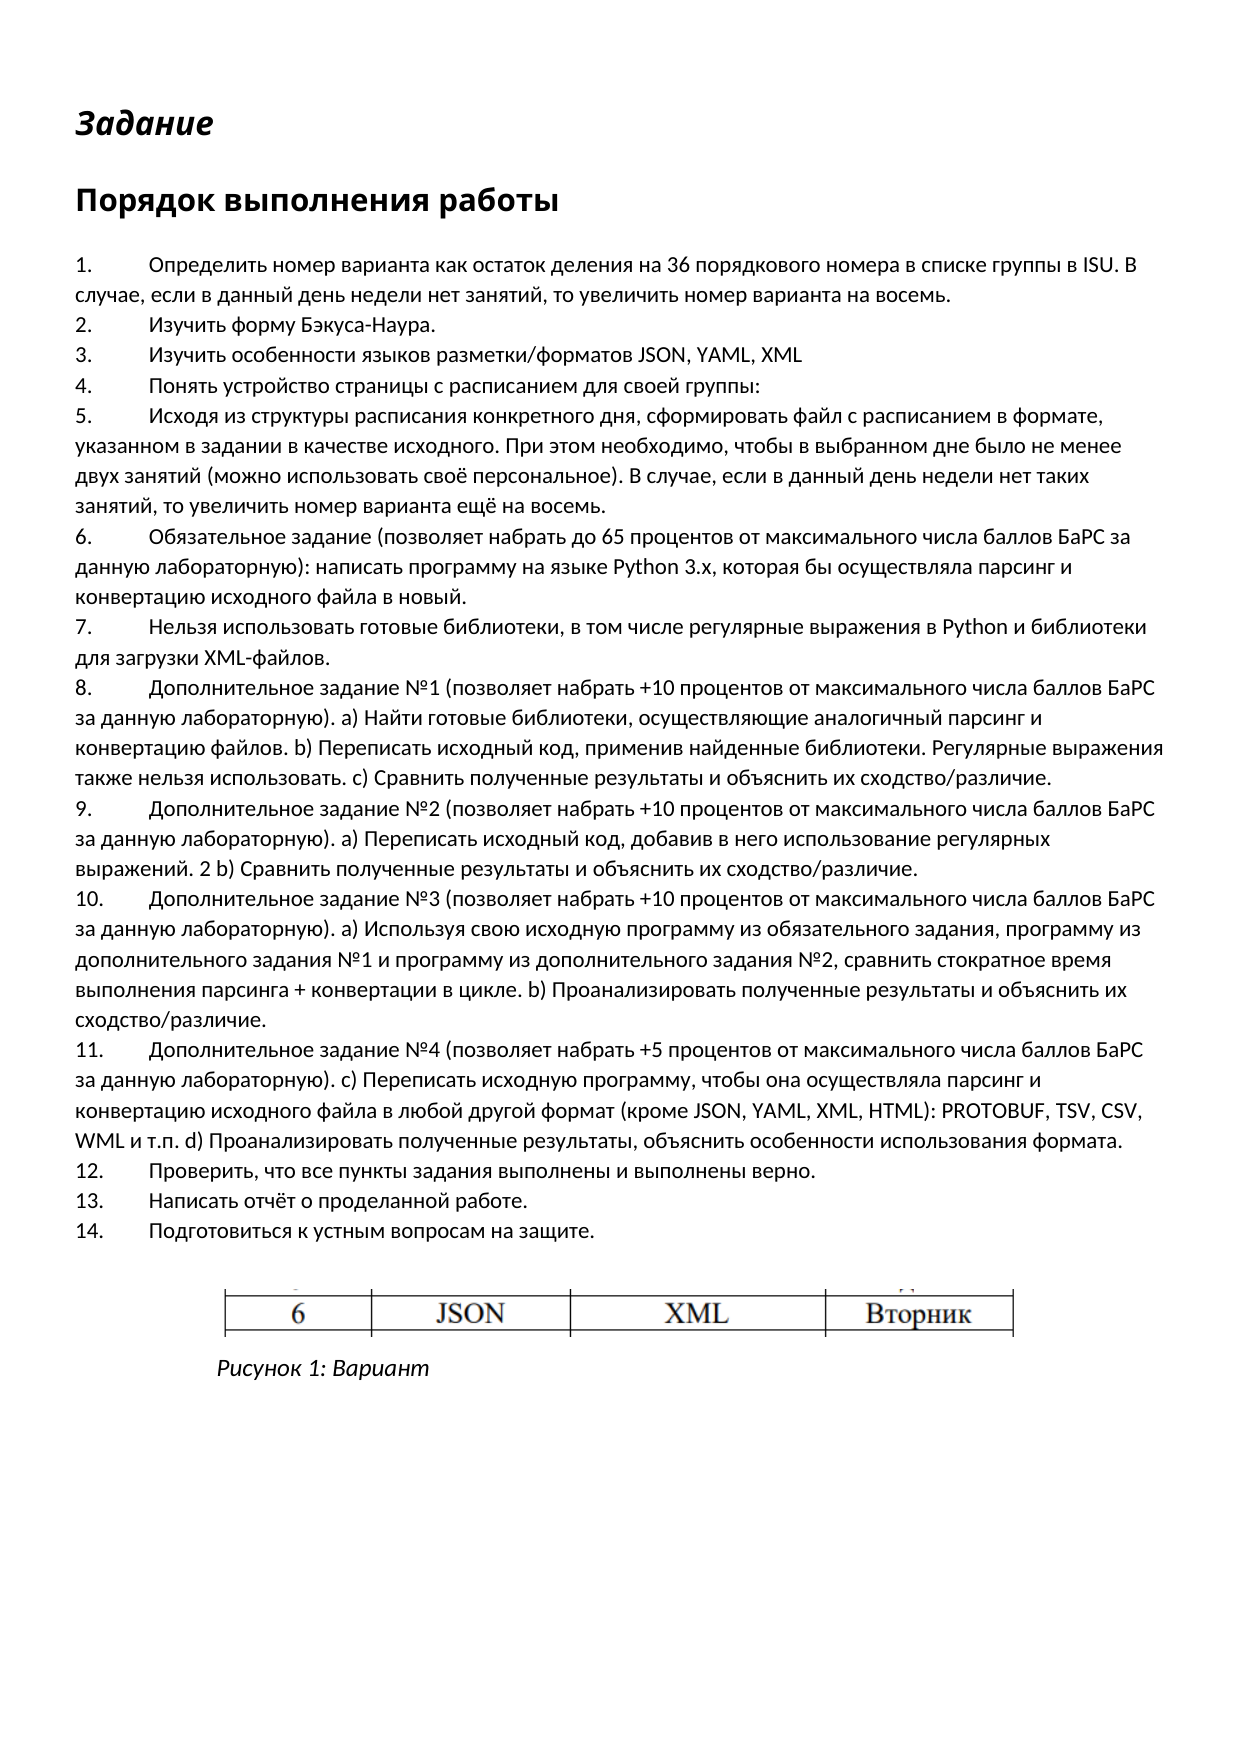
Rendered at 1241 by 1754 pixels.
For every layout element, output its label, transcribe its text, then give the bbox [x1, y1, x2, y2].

list Изучить форму Бэкуса-Наура. [75, 310, 1165, 338]
list Обязательное задание (позволяет набрать до 65 процентов от максимального числа баллов БаРС за данную лабораторную): написать программу на языке Python 3.x, которая бы осуществляла парсинг и конвертацию исходного файла в новый. [75, 522, 1165, 610]
list Понять устройство страницы с расписанием для своей группы: [75, 371, 1165, 399]
list Изучить особенности языков разметки/форматов JSON, YAML, XML [75, 341, 1165, 368]
list Написать отчёт о проделанной работе. [75, 1186, 1165, 1214]
subtitle Задание [75, 100, 1165, 145]
list Дополнительное задание №4 (позволяет набрать +5 процентов от максимального числа баллов БаРС за данную лабораторную). c) Переписать исходную программу, чтобы она осуществляла парсинг и конвертацию исходного файла в любой другой формат (кроме JSON, YAML, XML, HTML): PROTOBUF, TSV, CSV, WML и т.п. d) Проанализировать полученные результаты, объяснить особенности использования формата. [75, 1035, 1165, 1154]
list Дополнительное задание №3 (позволяет набрать +10 процентов от максимального числа баллов БаРС за данную лабораторную). a) Используя свою исходную программу из обязательного задания, программу из дополнительного задания №1 и программу из дополнительного задания №2, сравнить стократное время выполнения парсинга + конвертации в цикле. b) Проанализировать полученные результаты и объяснить их сходство/различие. [75, 884, 1165, 1033]
list Дополнительное задание №2 (позволяет набрать +10 процентов от максимального числа баллов БаРС за данную лабораторную). a) Переписать исходный код, добавив в него использование регулярных выражений. 2 b) Сравнить полученные результаты и объяснить их сходство/различие. [75, 794, 1165, 882]
text Порядок выполнения работы [75, 178, 1165, 221]
list Рисунок 1: Вариант [216, 1337, 1024, 1382]
list Проверить, что все пункты задания выполнены и выполнены верно. [75, 1156, 1165, 1184]
list Дополнительное задание №1 (позволяет набрать +10 процентов от максимального числа баллов БаРС за данную лабораторную). a) Найти готовые библиотеки, осуществляющие аналогичный парсинг и конвертацию файлов. b) Переписать исходный код, применив найденные библиотеки. Регулярные выражения также нельзя использовать. c) Сравнить полученные результаты и объяснить их сходство/различие. [75, 673, 1165, 791]
list Подготовиться к устным вопросам на защите. [75, 1217, 1165, 1244]
list Нельзя использовать готовые библиотеки, в том числе регулярные выражения в Python и библиотеки для загрузки XML-файлов. [75, 612, 1165, 671]
list Исходя из структуры расписания конкретного дня, сформировать файл с расписанием в формате, указанном в задании в качестве исходного. При этом необходимо, чтобы в выбранном дне было не менее двух занятий (можно использовать своё персональное). В случае, если в данный день недели нет таких занятий, то увеличить номер варианта ещё на восемь. [75, 401, 1165, 519]
list Определить номер варианта как остаток деления на 36 порядкового номера в списке группы в ISU. В случае, если в данный день недели нет занятий, то увеличить номер варианта на восемь. [75, 250, 1165, 308]
picture [216, 1289, 1024, 1337]
